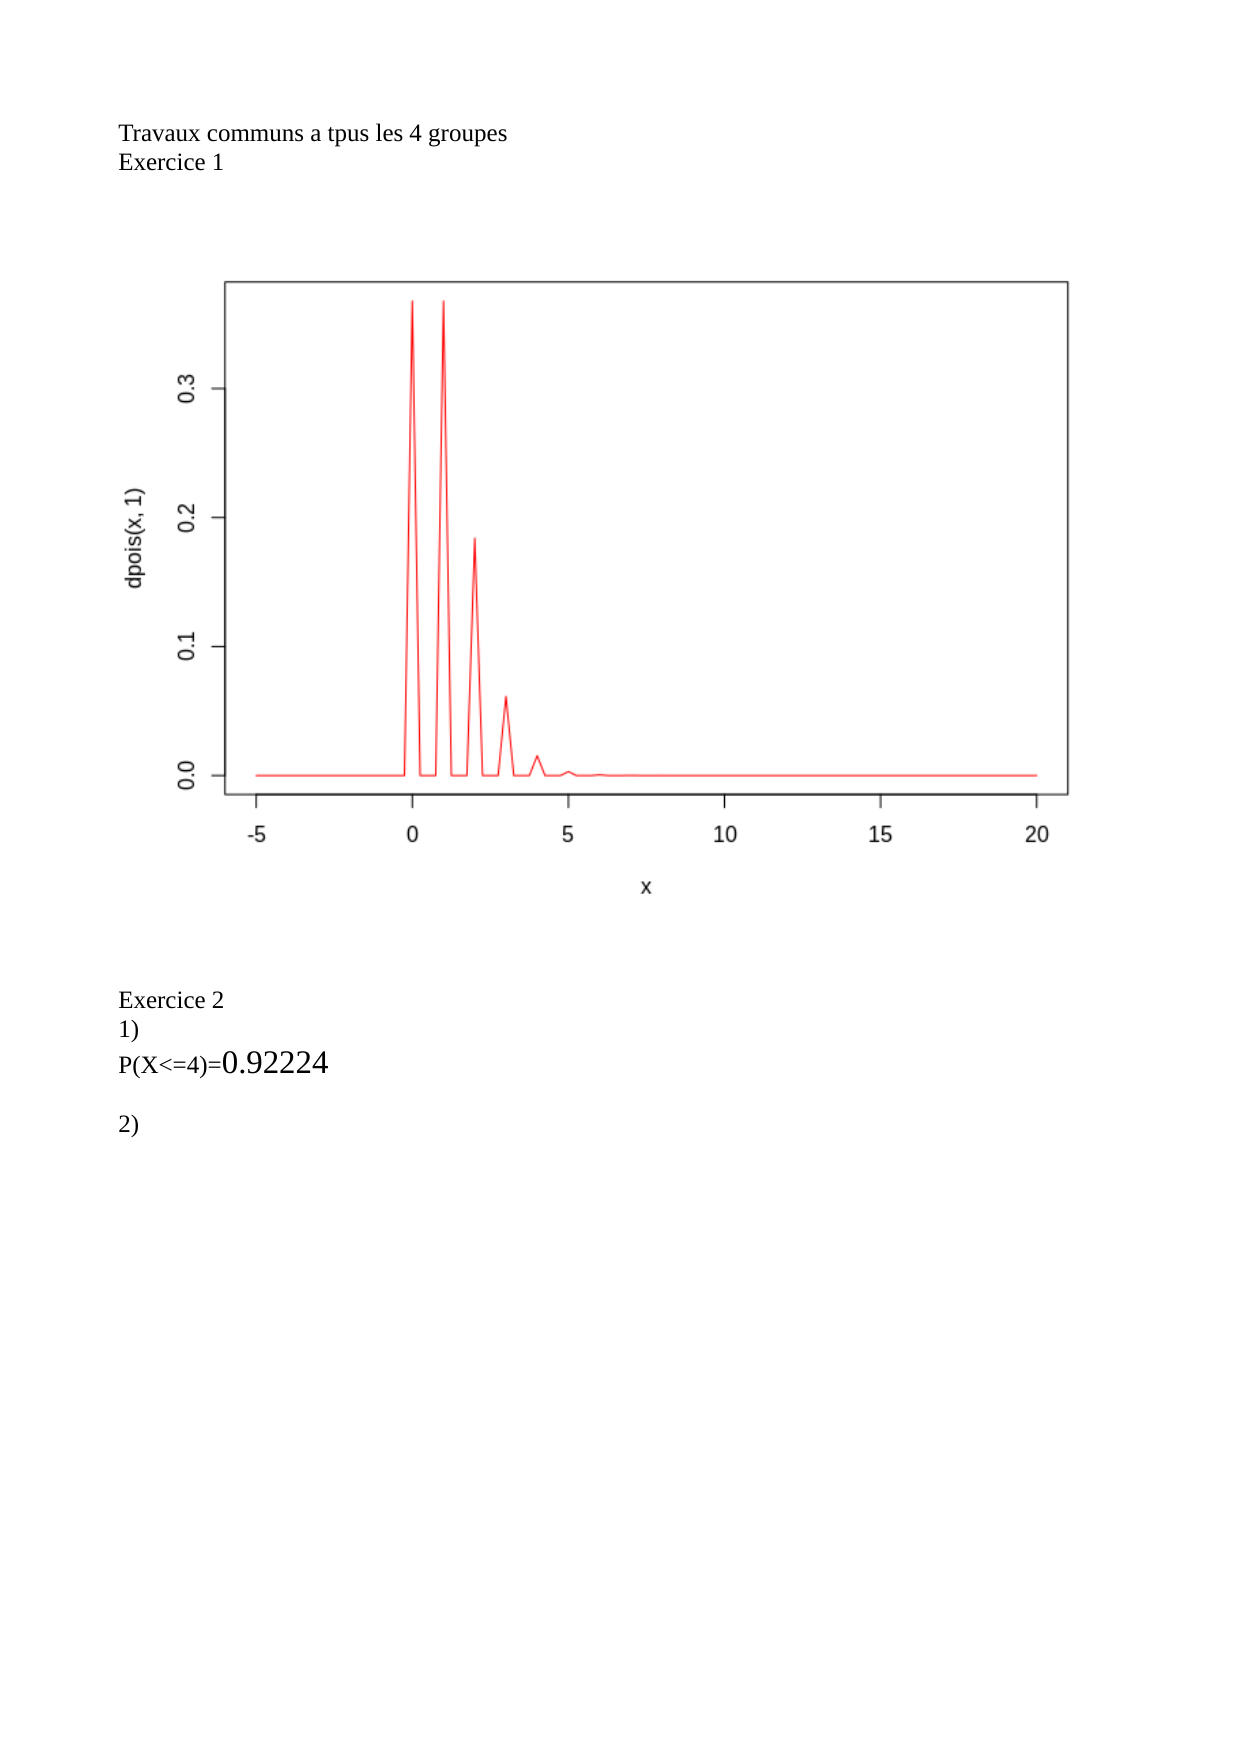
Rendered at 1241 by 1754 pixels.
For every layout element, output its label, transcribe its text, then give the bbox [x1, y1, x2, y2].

text 2) [118, 1109, 1122, 1138]
text 1) [118, 1014, 1122, 1043]
text Exercice 2 [118, 985, 1122, 1014]
text P(X<=4)=0.92224 [118, 1043, 1122, 1081]
picture [118, 175, 1123, 928]
text Travaux communs a tpus les 4 groupes [118, 118, 1122, 147]
text Exercice 1 [118, 147, 1122, 175]
